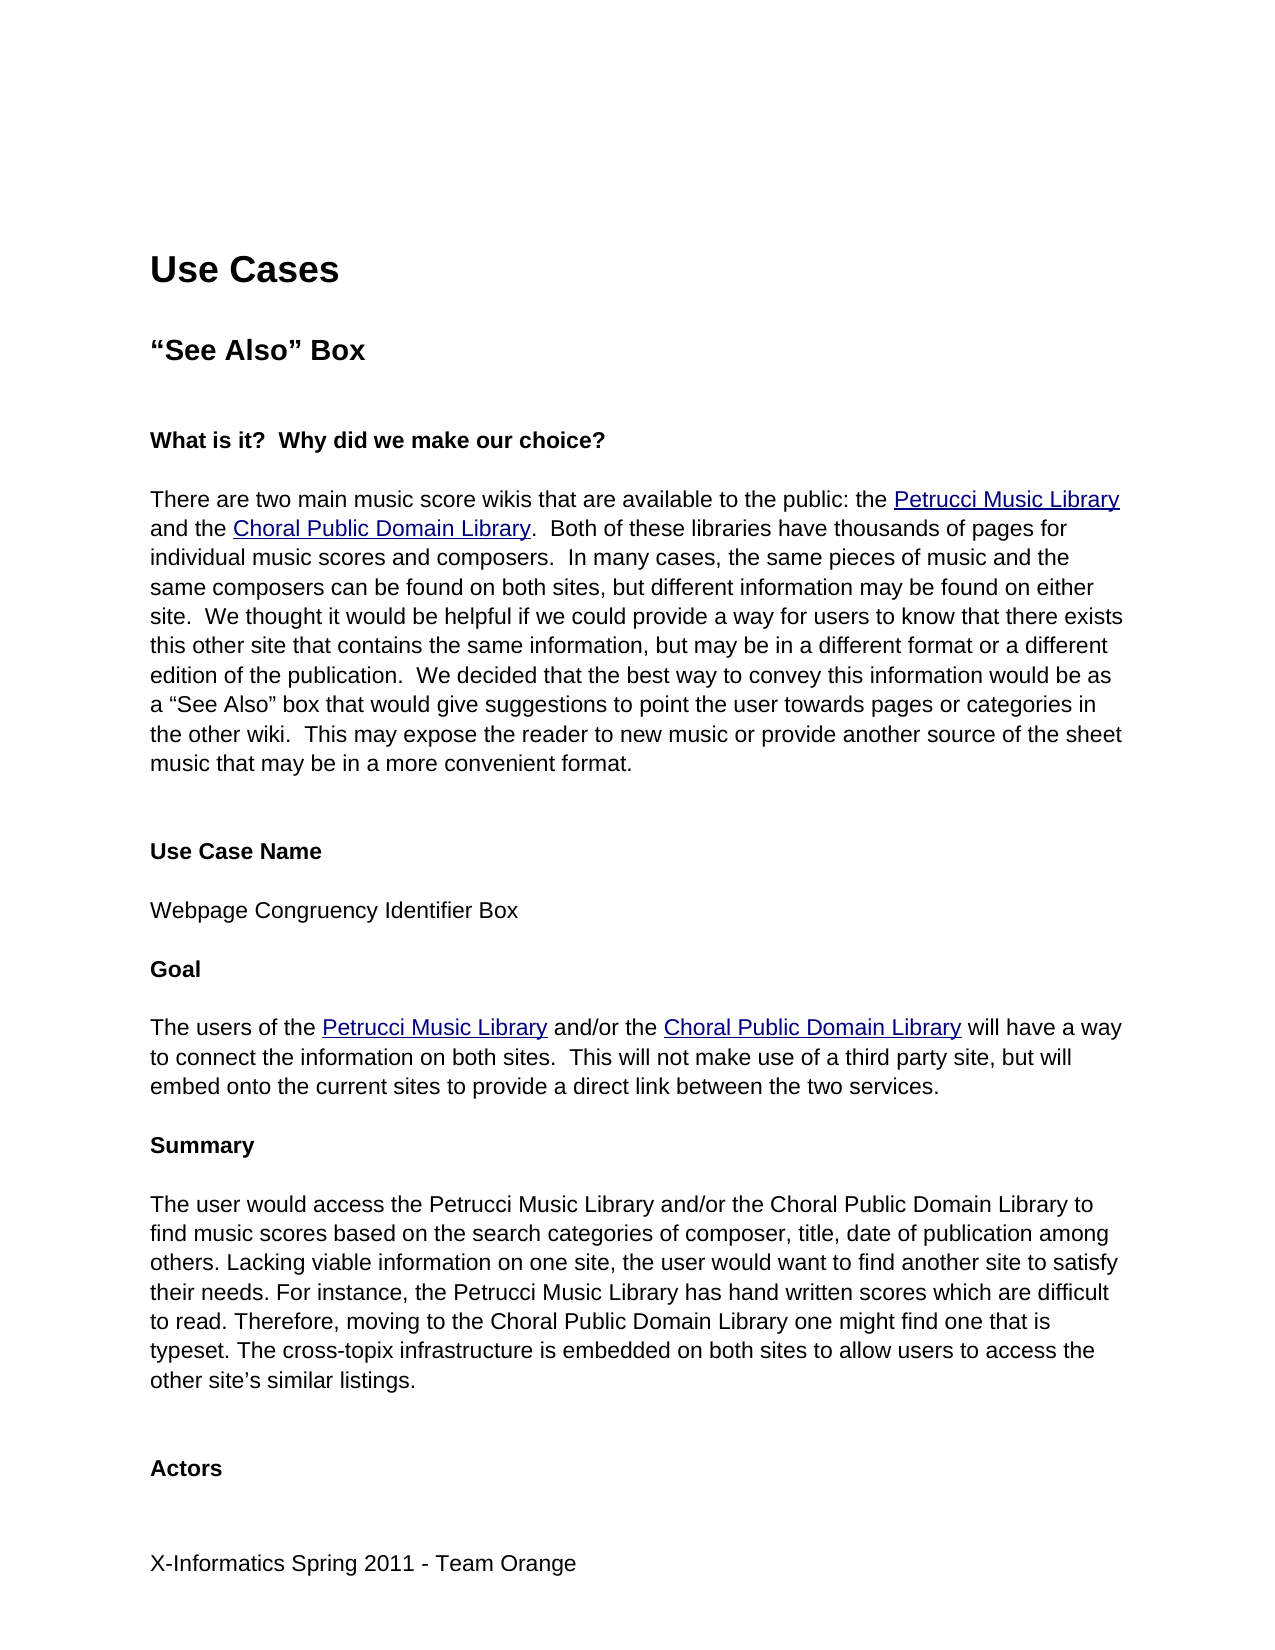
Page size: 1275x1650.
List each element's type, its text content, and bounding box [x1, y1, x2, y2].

text Actors [150, 1456, 1125, 1481]
text What is it? Why did we make our choice? [150, 428, 1125, 453]
subtitle “See Also” Box [150, 334, 1125, 366]
text The user would access the Petrucci Music Library and/or the Choral Public Domain Library to find music scores based on the search categories of composer, title, date of publication among others. Lacking viable information on one site, the user would want to find another site to satisfy their needs. For instance, the Petrucci Music Library has hand written scores which are difficult to read. Therefore, moving to the Choral Public Domain Library one might find one that is typeset. The cross-topix infrastructure is embedded on both sites to allow users to access the other site’s similar listings. [150, 1191, 1125, 1393]
text Webpage Congruency Identifier Box [150, 898, 1125, 923]
text Goal [150, 956, 1125, 982]
text Use Case Name [150, 839, 1125, 864]
text Summary [150, 1133, 1125, 1158]
text The users of the Petrucci Music Library and/or the Choral Public Domain Library will have a way to connect the information on both sites. This will not make use of a third party site, but will embed onto the current sites to provide a direct link between the two services. [150, 1015, 1125, 1099]
subtitle Use Cases [150, 248, 1125, 290]
text There are two main music score wikis that are available to the public: the Petrucci Music Library and the Choral Public Domain Library. Both of these libraries have thousands of pages for individual music scores and composers. In many cases, the same pieces of music and the same composers can be found on both sites, but different information may be found on either site. We thought it would be helpful if we could provide a way for users to know that there exists this other site that contains the same information, but may be in a different format or a different edition of the publication. We decided that the best way to convey this information would be as a “See Also” box that would give suggestions to point the user towards pages or categories in the other wiki. This may expose the reader to new music or provide another source of the sheet music that may be in a more convenient format. [150, 486, 1125, 776]
